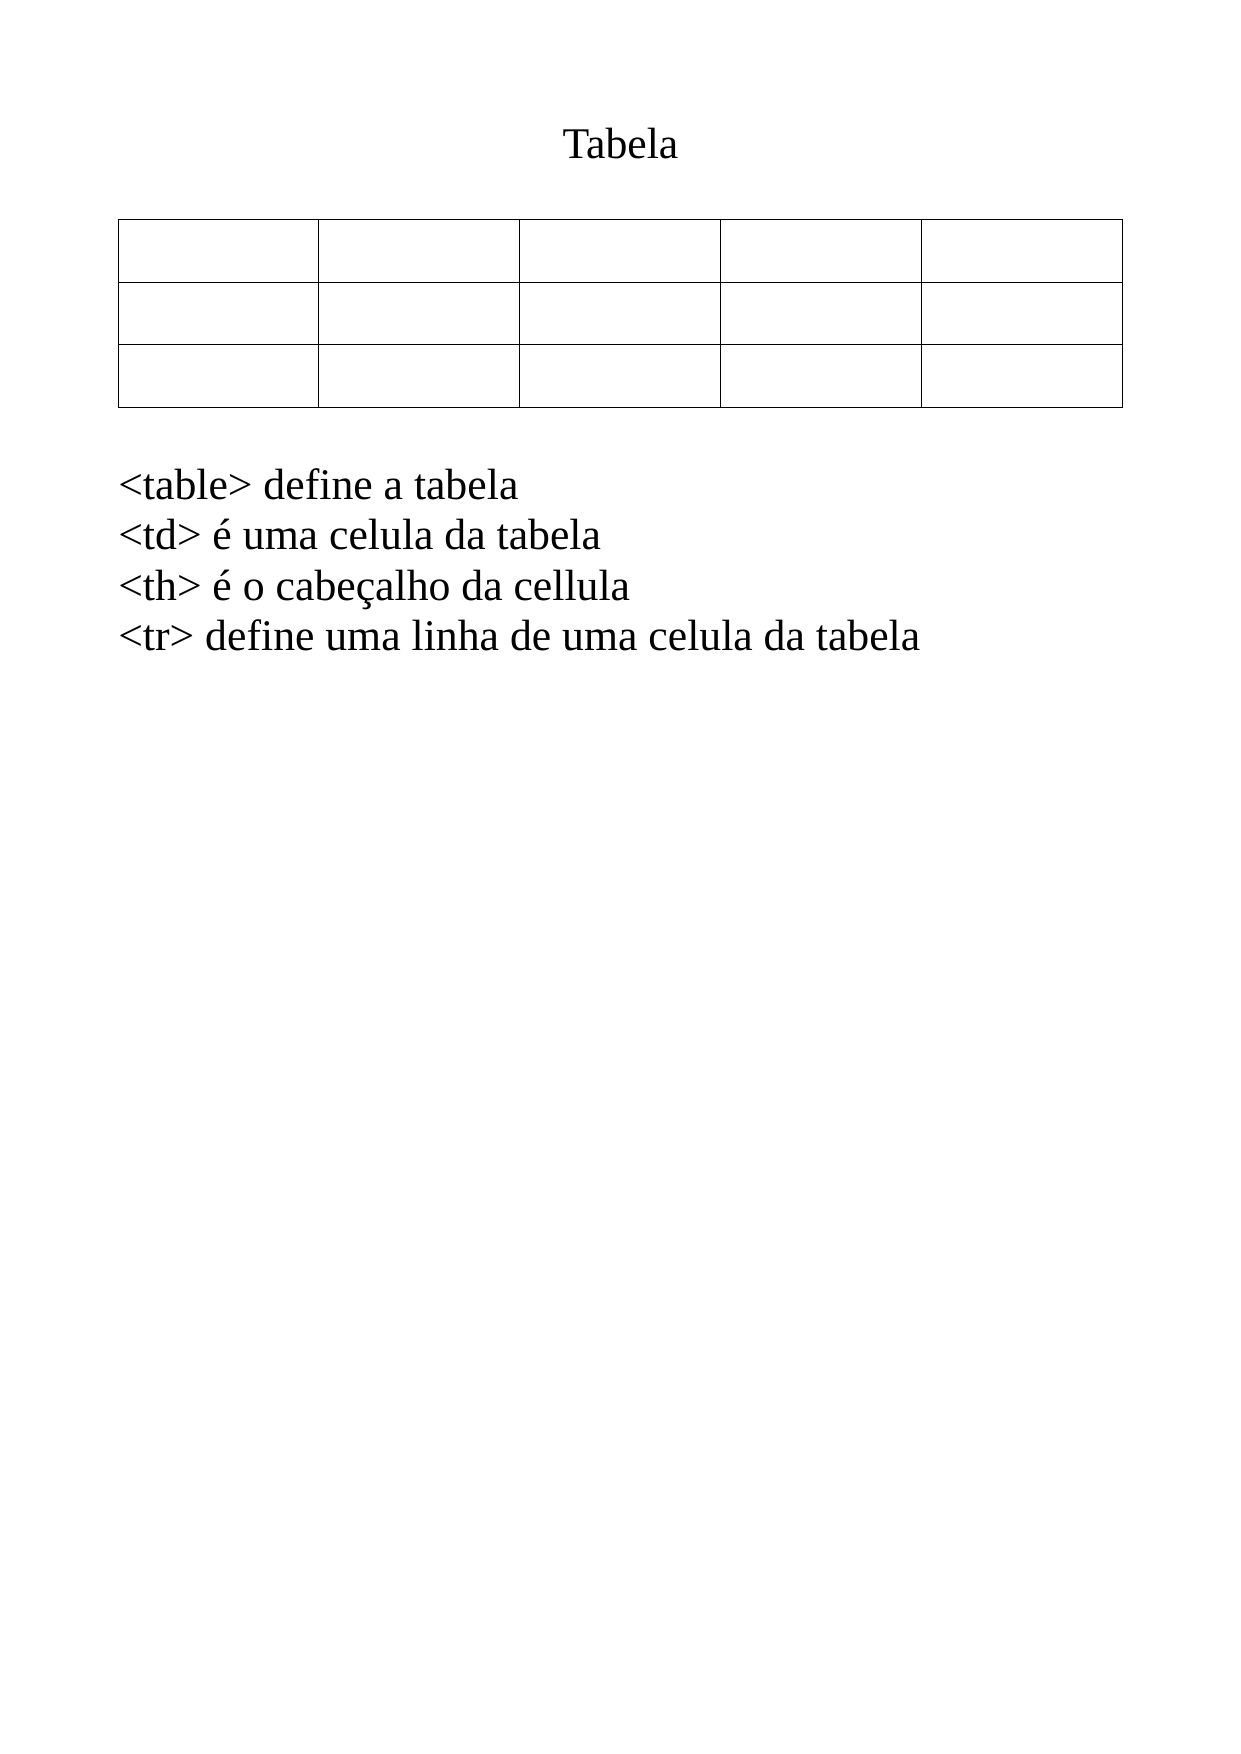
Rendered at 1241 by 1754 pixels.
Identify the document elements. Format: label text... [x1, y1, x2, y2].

text Tabela [118, 118, 1122, 168]
table_cell [721, 345, 921, 407]
table_cell [520, 283, 720, 344]
text <tr> define uma linha de uma celula da tabela [118, 609, 1122, 660]
table_cell [922, 283, 1122, 344]
table_header [922, 220, 1122, 282]
table_cell [319, 283, 519, 344]
table_cell [119, 283, 318, 344]
table_cell [319, 345, 519, 407]
text <td> é uma celula da tabela [118, 509, 1122, 559]
text <th> é o cabeçalho da cellula [118, 559, 1122, 609]
table_cell [119, 345, 318, 407]
table_cell [520, 345, 720, 407]
text <table> define a tabela [118, 458, 1122, 509]
table_header [319, 220, 519, 282]
table_cell [721, 283, 921, 344]
table_cell [922, 345, 1122, 407]
table_header [721, 220, 921, 282]
table_header [119, 220, 318, 282]
table_header [520, 220, 720, 282]
